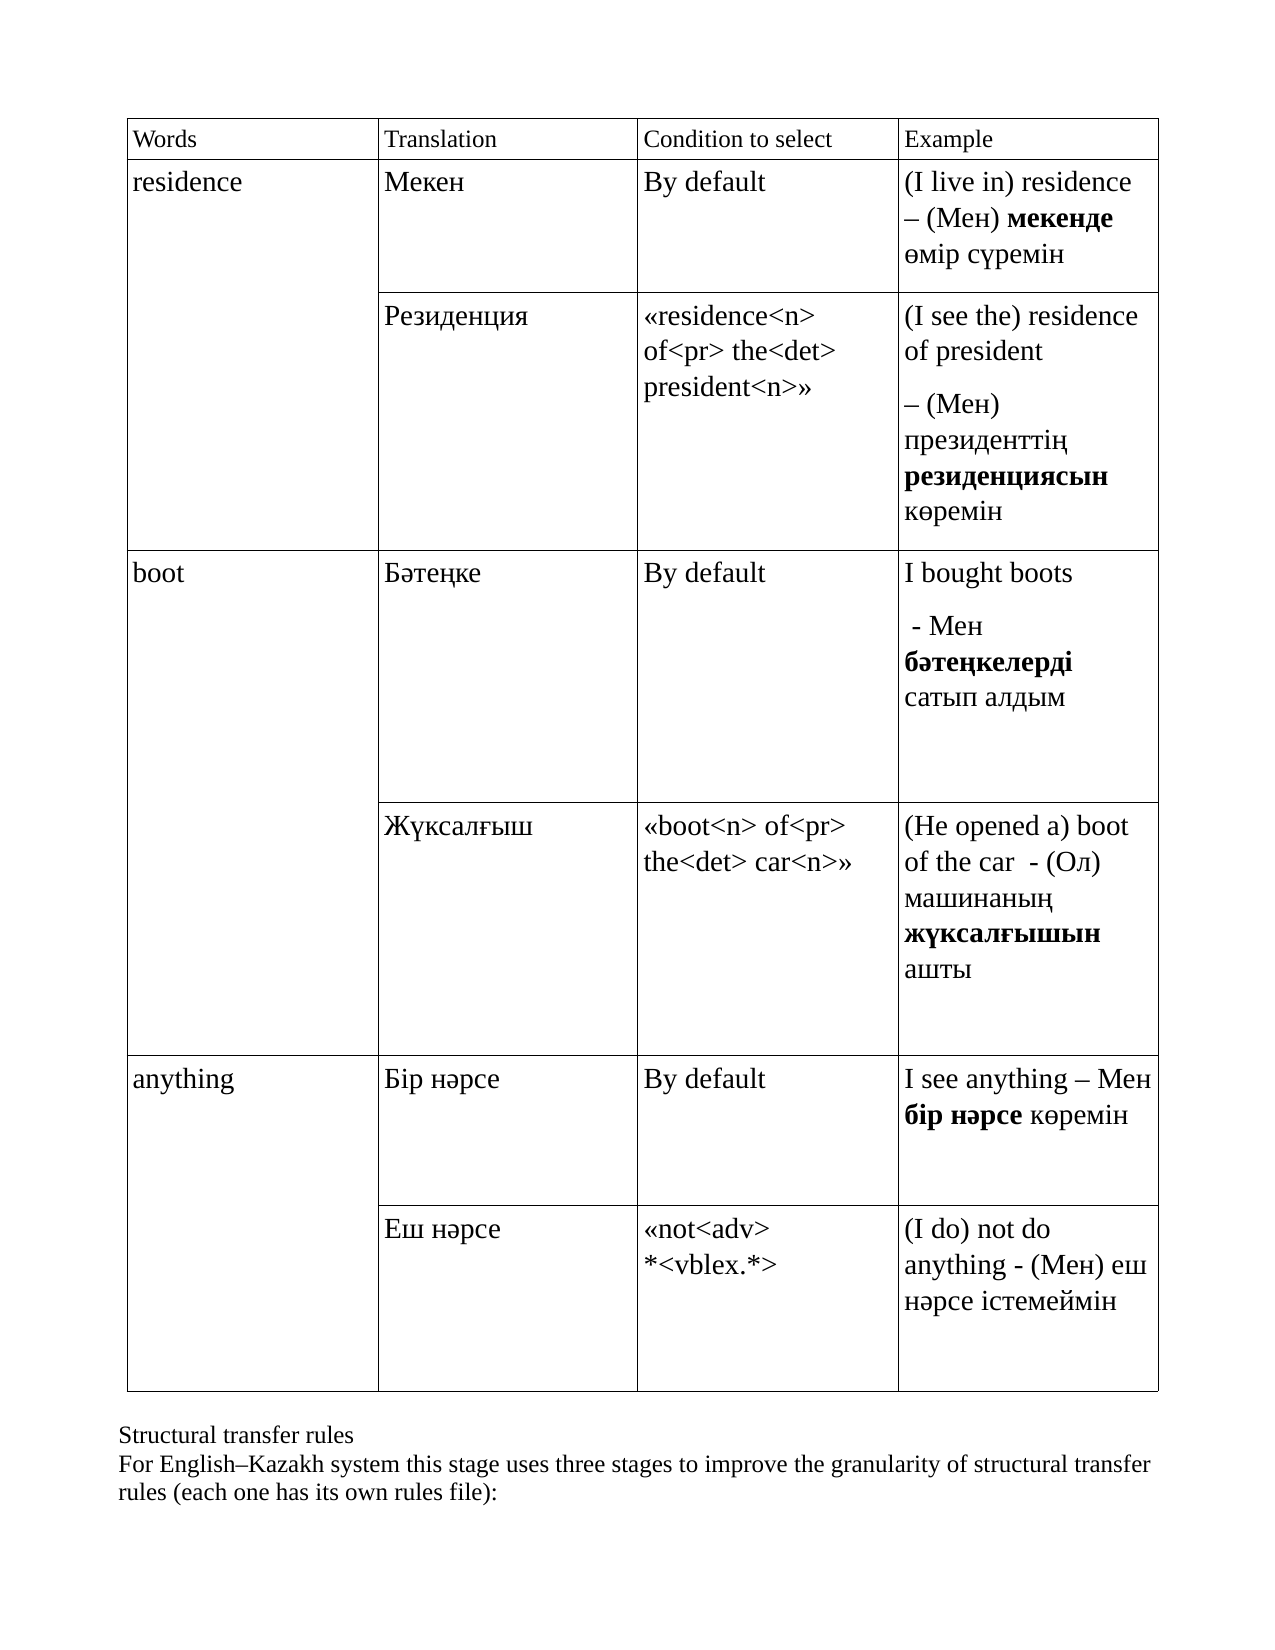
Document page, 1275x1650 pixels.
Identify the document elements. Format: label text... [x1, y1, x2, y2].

table_cell (He opened a) boot of the car - (Ол) машинаның жүксалғышын ашты [899, 803, 1158, 1055]
table_cell Мекен [379, 160, 637, 292]
table_header Example [899, 119, 1158, 158]
table_cell I see anything – Мен бір нәрсе көремін [899, 1056, 1158, 1205]
table_header Translation [379, 119, 637, 158]
table_cell By default [638, 160, 898, 292]
table_cell (I live in) residence – (Мен) мекенде өмір сүремін [899, 160, 1158, 292]
table_cell «not<adv> *<vblex.*> [638, 1206, 898, 1391]
table_cell Бәтеңке [379, 551, 637, 802]
table_cell By default [638, 551, 898, 802]
table_cell (I do) not do anything - (Мен) еш нәрсе істемеймін [899, 1206, 1158, 1391]
table_cell Резиденция [379, 293, 637, 549]
table_cell boot [128, 551, 378, 1055]
text For English–Kazakh system this stage uses three stages to improve the granularity of structural transfer rules (each one has its own rules file): [118, 1449, 1157, 1506]
table_cell «residence<n> of<pr> the<det> president<n>» [638, 293, 898, 549]
table_cell I bought boots - Мен бәтеңкелерді сатып алдым [899, 551, 1158, 802]
table_cell anything [128, 1056, 378, 1391]
table_header Condition to select [638, 119, 898, 158]
table_cell Еш нәрсе [379, 1206, 637, 1391]
table_cell «boot<n> of<pr> the<det> car<n>» [638, 803, 898, 1055]
table_cell residence [128, 160, 378, 549]
text Structural transfer rules [118, 1420, 1157, 1449]
table_header Words [128, 119, 378, 158]
table_cell Жүксалғыш [379, 803, 637, 1055]
table_cell (I see the) residence of president – (Мен) президенттің резиденциясын көремін [899, 293, 1158, 549]
table_cell By default [638, 1056, 898, 1205]
table_cell Бір нәрсе [379, 1056, 637, 1205]
